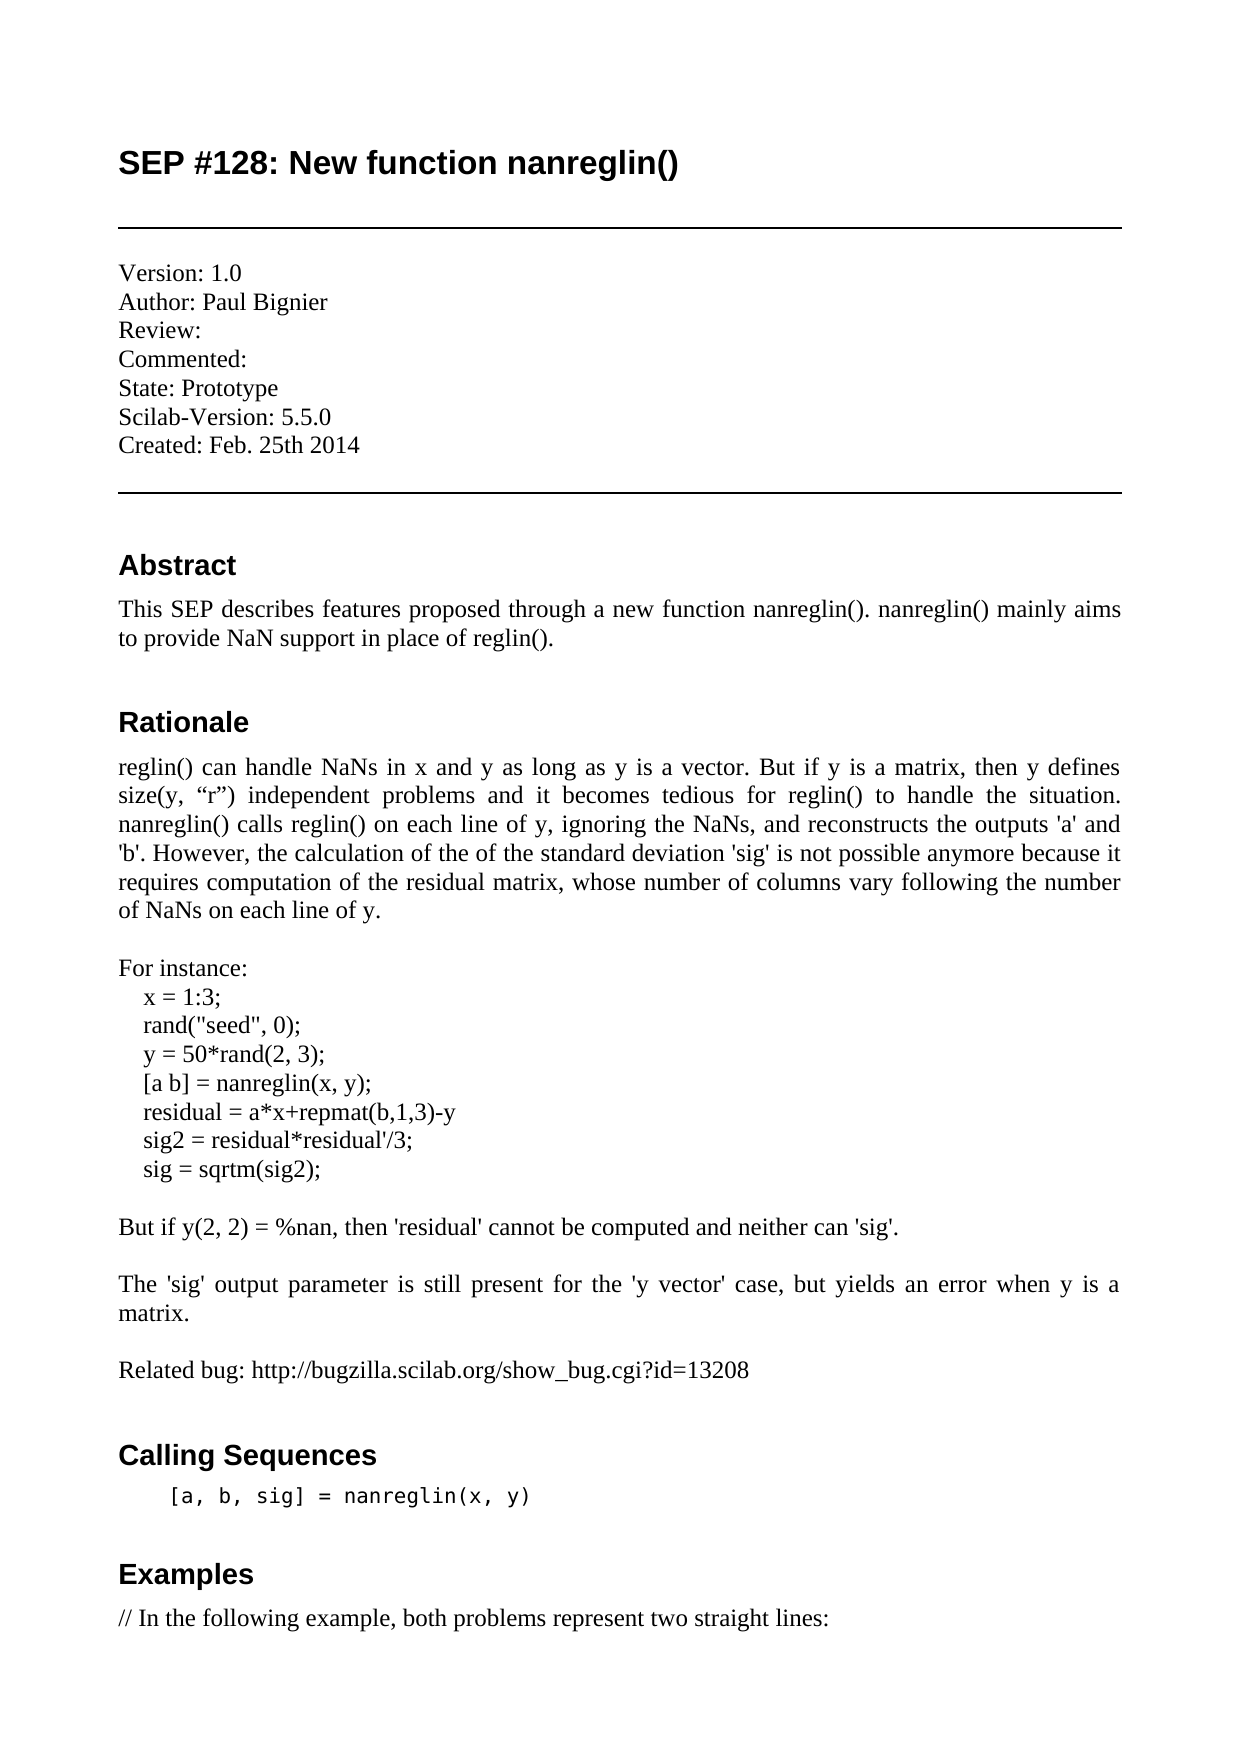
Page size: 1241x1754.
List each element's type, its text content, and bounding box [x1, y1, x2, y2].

subtitle Abstract [118, 548, 1122, 582]
text Commented: [118, 344, 1122, 373]
text [a b] = nanreglin(x, y); [118, 1068, 1122, 1097]
text For instance: [118, 953, 1122, 982]
text residual = a*x+repmat(b,1,3)-y [118, 1097, 1122, 1125]
text [a, b, sig] = nanreglin(x, y) [118, 1484, 1122, 1508]
text // In the following example, both problems represent two straight lines: [118, 1603, 1122, 1632]
text reglin() can handle NaNs in x and y as long as y is a vector. But if y is a matrix, then y defines size(y, “r”) independent problems and it becomes tedious for reglin() to handle the situation. nanreglin() calls reglin() on each line of y, ignoring the NaNs, and reconstructs the outputs 'a' and 'b'. However, the calculation of the of the standard deviation 'sig' is not possible anymore because it requires computation of the residual matrix, whose number of columns vary following the number of NaNs on each line of y. [118, 752, 1122, 924]
subtitle Examples [118, 1557, 1122, 1591]
text sig2 = residual*residual'/3; [118, 1125, 1122, 1154]
text Scilab-Version: 5.5.0 [118, 402, 1122, 431]
text Version: 1.0 [118, 258, 1122, 287]
text Author: Paul Bignier [118, 287, 1122, 316]
subtitle SEP #128: New function nanreglin() [118, 143, 1122, 182]
text Created: Feb. 25th 2014 [118, 431, 1122, 459]
text rand("seed", 0); [118, 1010, 1122, 1039]
text The 'sig' output parameter is still present for the 'y vector' case, but yields an error when y is a matrix. [118, 1269, 1122, 1327]
text sig = sqrtm(sig2); [118, 1154, 1122, 1183]
text State: Prototype [118, 373, 1122, 402]
subtitle Rationale [118, 706, 1122, 739]
text x = 1:3; [118, 982, 1122, 1010]
text Related bug: http://bugzilla.scilab.org/show_bug.cgi?id=13208 [118, 1355, 1122, 1384]
text Review: [118, 316, 1122, 344]
subtitle Calling Sequences [118, 1438, 1122, 1471]
text But if y(2, 2) = %nan, then 'residual' cannot be computed and neither can 'sig'. [118, 1212, 1122, 1240]
text This SEP describes features proposed through a new function nanreglin(). nanreglin() mainly aims to provide NaN support in place of reglin(). [118, 594, 1122, 652]
text y = 50*rand(2, 3); [118, 1039, 1122, 1068]
